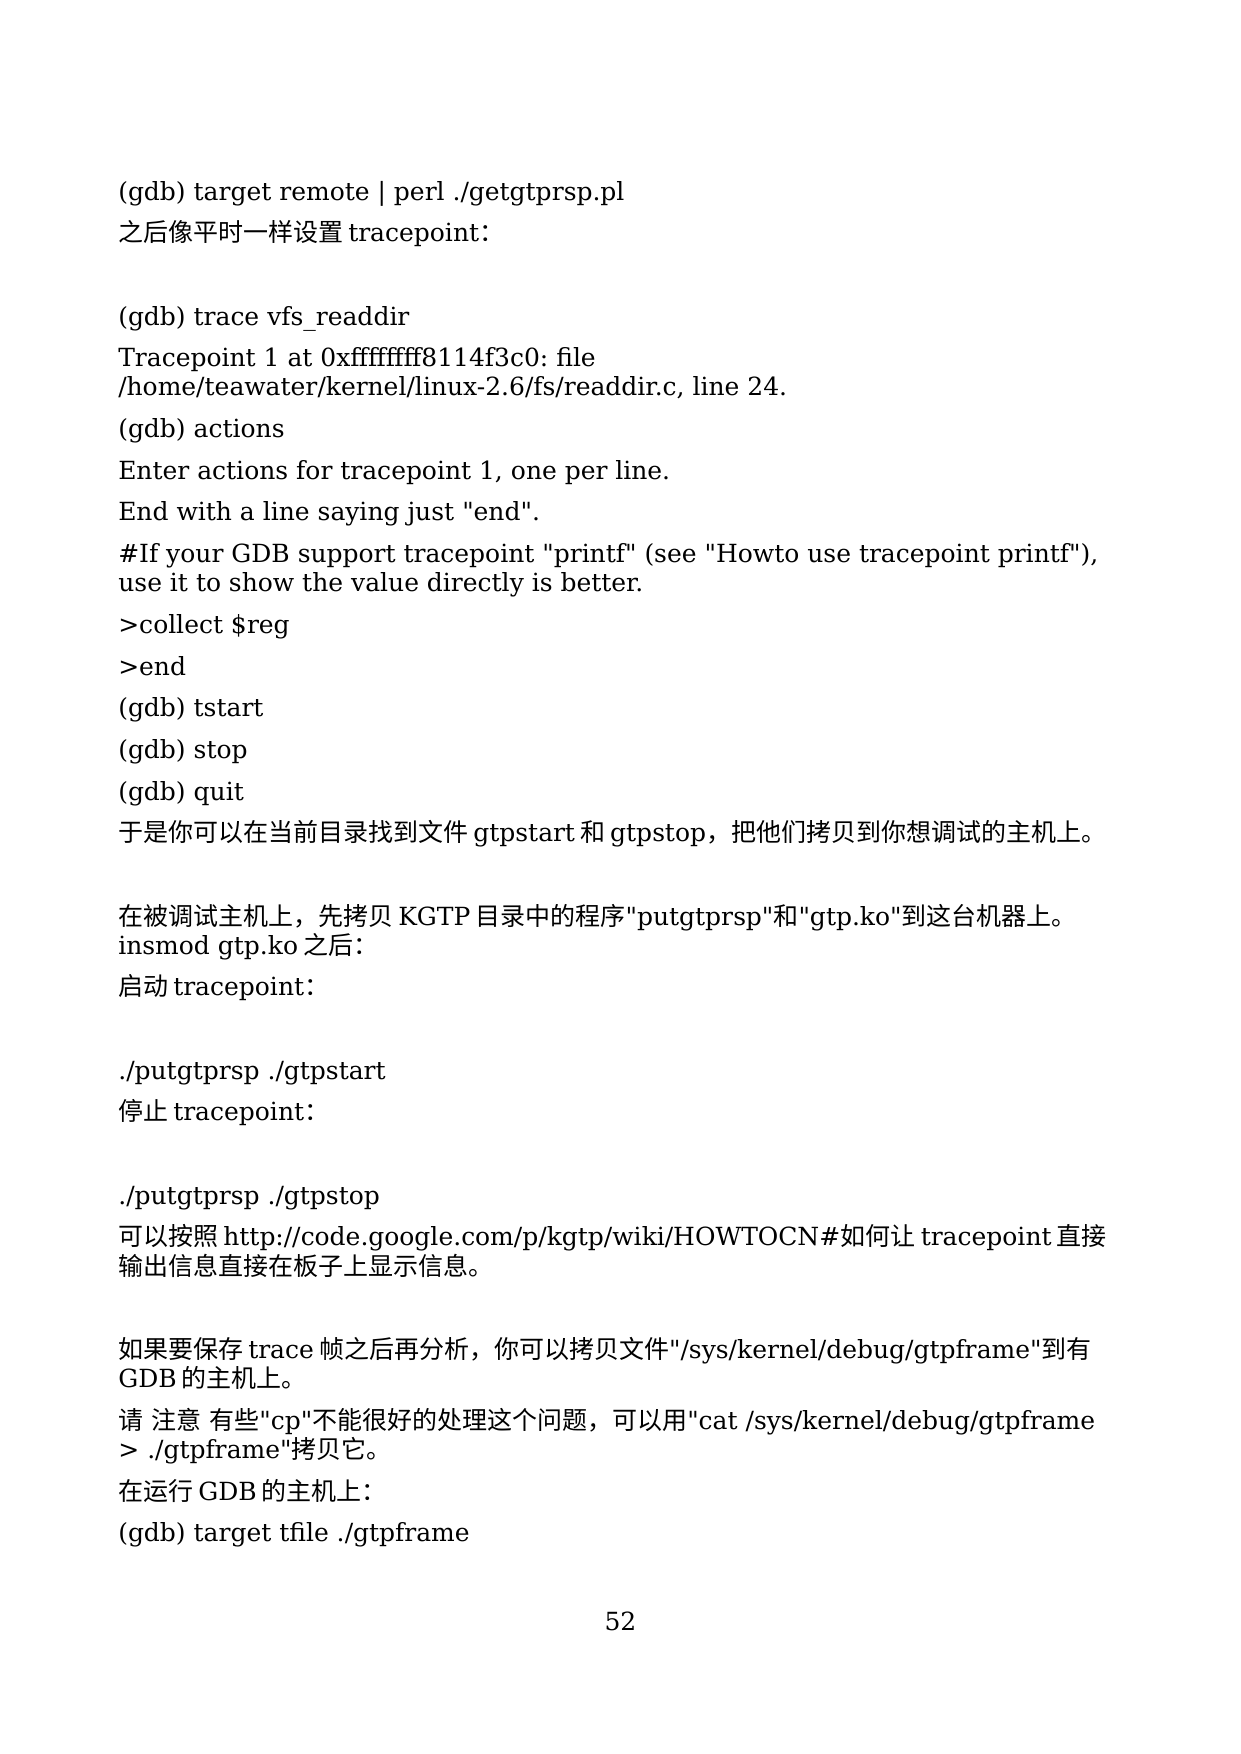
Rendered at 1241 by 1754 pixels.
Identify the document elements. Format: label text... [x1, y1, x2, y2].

text 可以按照http://code.google.com/p/kgtp/wiki/HOWTOCN#如何让tracepoint直接输出信息直接在板子上显示信息。 [118, 1223, 1122, 1281]
text 启动tracepoint： [118, 973, 1122, 1002]
text (gdb) trace vfs_readdir [118, 302, 1122, 331]
text ./putgtprsp ./gtpstart [118, 1056, 1122, 1085]
text (gdb) quit [118, 777, 1122, 806]
text 于是你可以在当前目录找到文件gtpstart和gtpstop，把他们拷贝到你想调试的主机上。 [118, 818, 1122, 848]
text 在被调试主机上，先拷贝KGTP目录中的程序"putgtprsp"和"gtp.ko"到这台机器上。insmod gtp.ko之后： [118, 902, 1122, 960]
text Enter actions for tracepoint 1, one per line. [118, 456, 1122, 485]
text ./putgtprsp ./gtpstop [118, 1181, 1122, 1210]
text End with a line saying just "end". [118, 498, 1122, 527]
text #If your GDB support tracepoint "printf" (see "Howto use tracepoint printf"), use it to show the value directly is better. [118, 539, 1122, 598]
text 之后像平时一样设置tracepoint： [118, 218, 1122, 248]
text 请 注意 有些"cp"不能很好的处理这个问题，可以用"cat /sys/kernel/debug/gtpframe > ./gtpframe"拷贝它。 [118, 1406, 1122, 1464]
text (gdb) tstart [118, 693, 1122, 723]
text >end [118, 652, 1122, 681]
text Tracepoint 1 at 0xffffffff8114f3c0: file /home/teawater/kernel/linux-2.6/fs/readdir.c, line 24. [118, 343, 1122, 402]
text 在运行GDB的主机上： [118, 1477, 1122, 1506]
text 停止tracepoint： [118, 1098, 1122, 1127]
text (gdb) actions [118, 414, 1122, 443]
text (gdb) target tfile ./gtpframe [118, 1518, 1122, 1548]
text (gdb) stop [118, 735, 1122, 764]
text (gdb) target remote | perl ./getgtprsp.pl [118, 177, 1122, 206]
text 如果要保存trace帧之后再分析，你可以拷贝文件"/sys/kernel/debug/gtpframe"到有GDB的主机上。 [118, 1335, 1122, 1393]
text >collect $reg [118, 610, 1122, 639]
